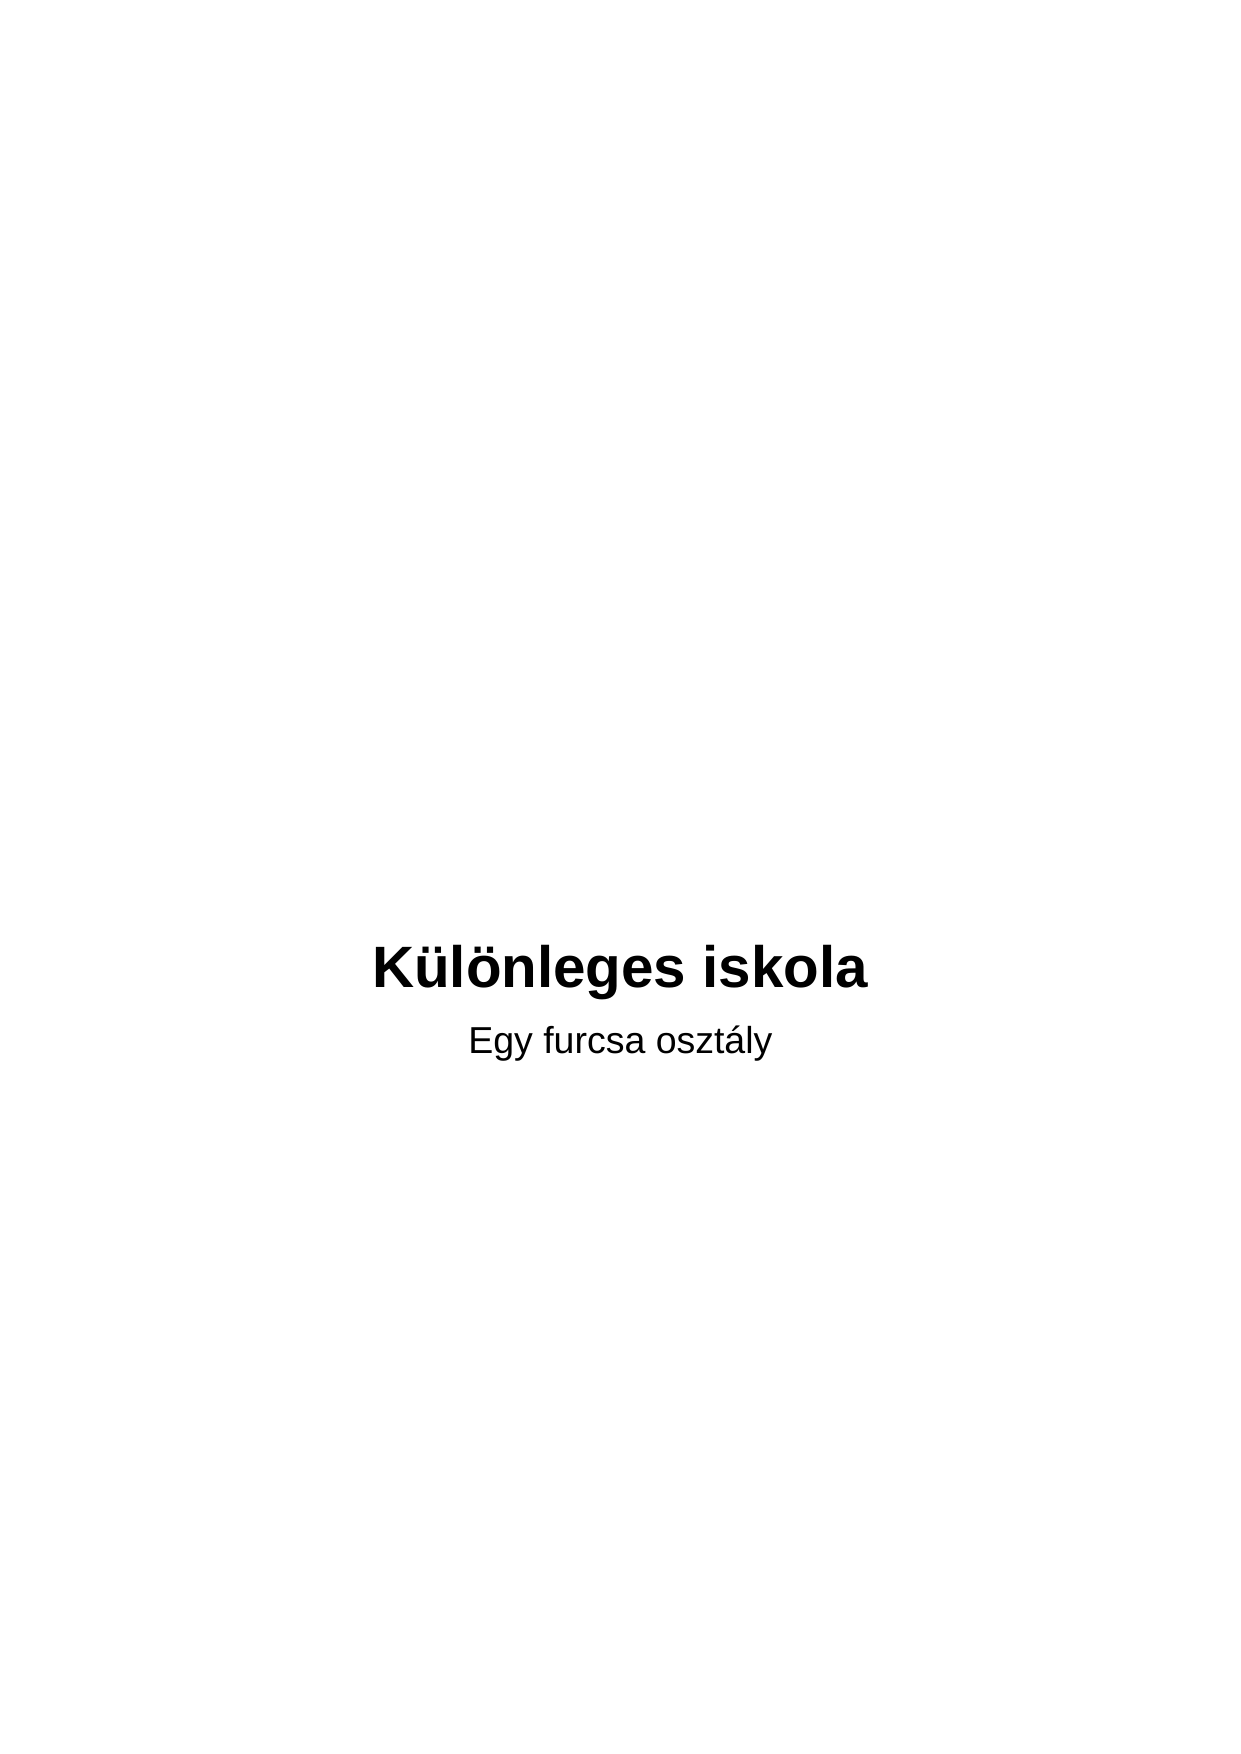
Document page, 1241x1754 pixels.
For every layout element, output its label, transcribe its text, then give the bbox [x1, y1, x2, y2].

title Különleges iskola [118, 933, 1122, 1000]
subtitle Egy furcsa osztály [118, 1018, 1122, 1062]
